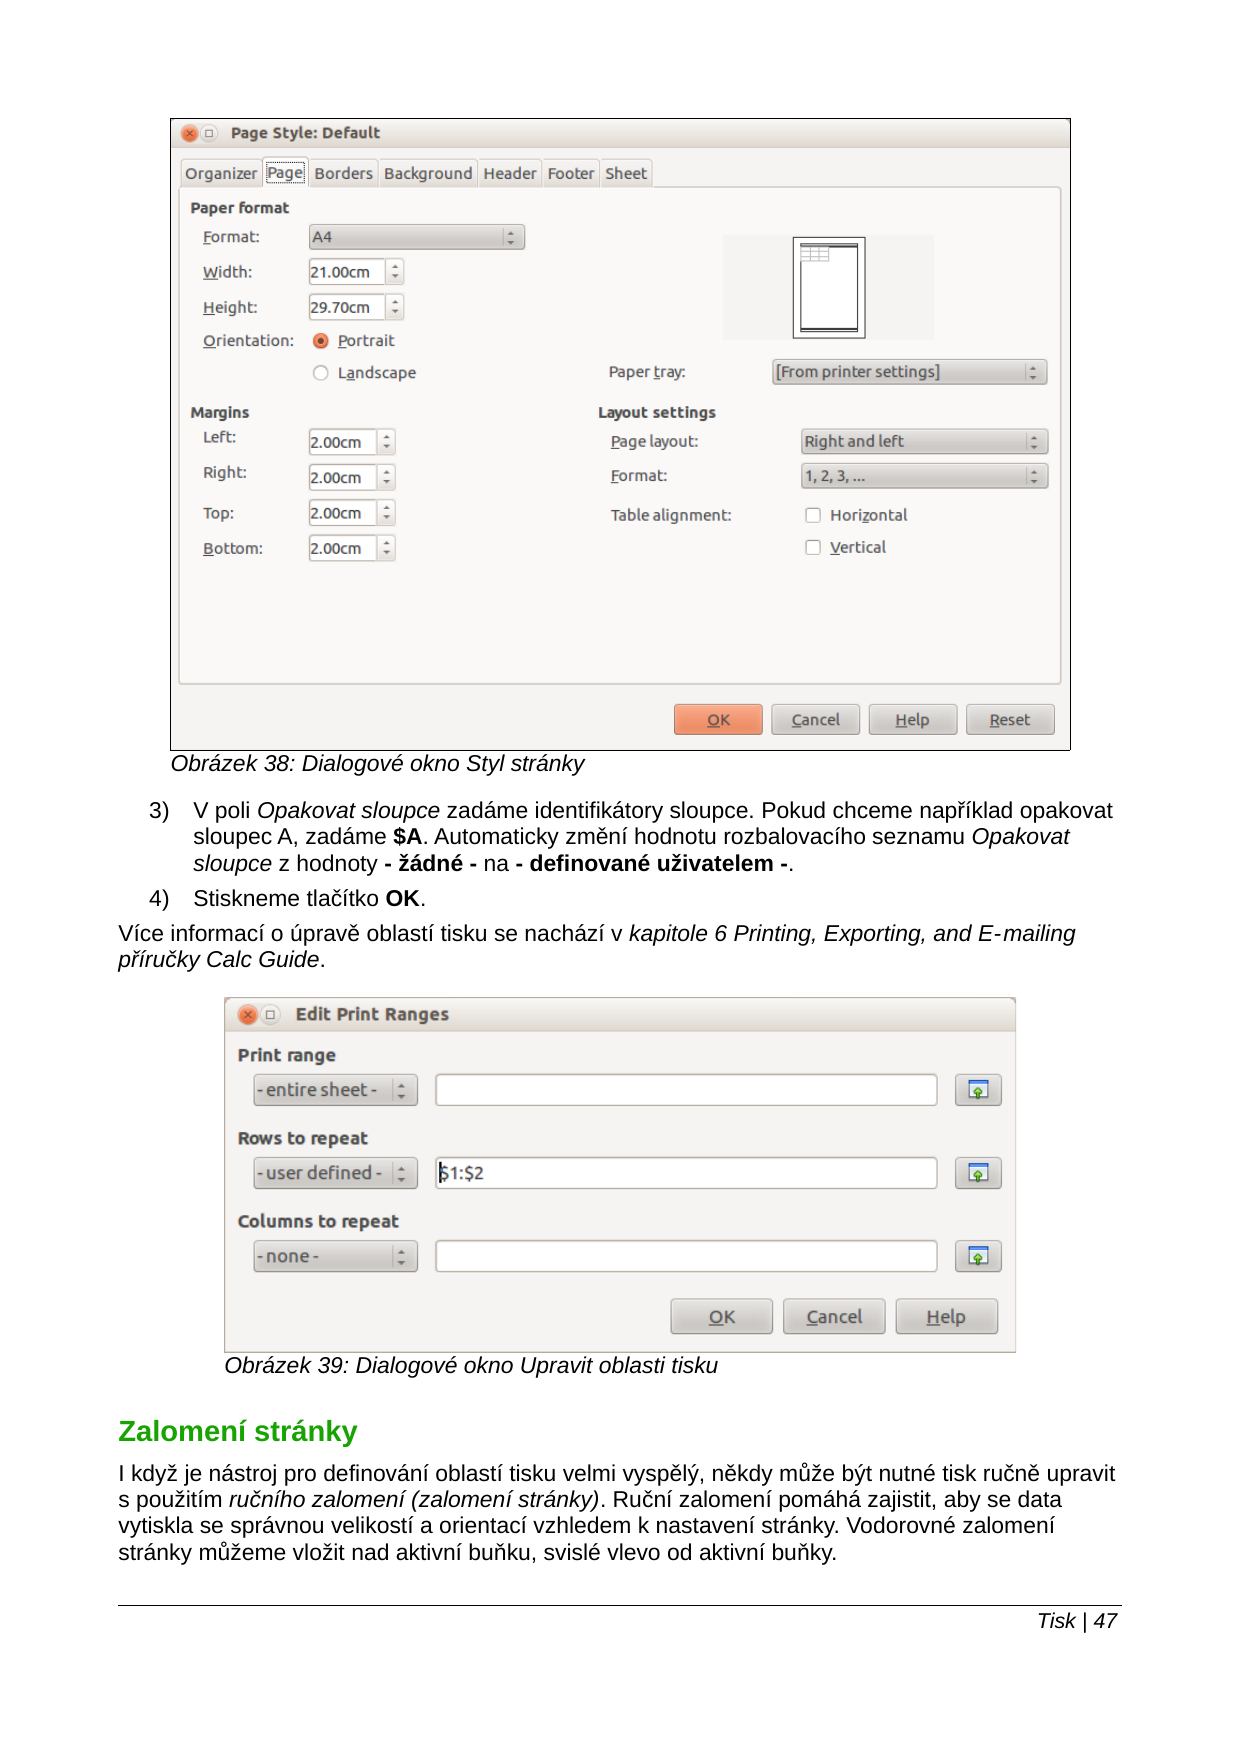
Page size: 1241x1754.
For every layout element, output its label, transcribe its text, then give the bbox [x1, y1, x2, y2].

text Obrázek 38: Dialogové okno Styl stránky [170, 751, 1070, 777]
text I když je nástroj pro definování oblastí tisku velmi vyspělý, někdy může být nutné tisk ručně upravit s použitím ručního zalomení (zalomení stránky). Ruční zalomení pomáhá zajistit, aby se data vytiskla se správnou velikostí a orientací vzhledem k nastavení stránky. Vodorovné zalomení stránky můžeme vložit nad aktivní buňku, svislé vlevo od aktivní buňky. [118, 1459, 1122, 1565]
picture [224, 997, 1017, 1353]
subtitle Zalomení stránky [118, 1414, 1122, 1448]
text Obrázek 39: Dialogové okno Upravit oblasti tisku [224, 1353, 1016, 1378]
list V poli Opakovat sloupce zadáme identifikátory sloupce. Pokud chceme například opakovat sloupec A, zadáme $A. Automaticky změní hodnotu rozbalovacího seznamu Opakovat sloupce z hodnoty - žádné - na - definované uživatelem -. [169, 797, 1122, 876]
list Stiskneme tlačítko OK. [169, 885, 1122, 911]
picture [171, 119, 1070, 750]
text Více informací o úpravě oblastí tisku se nachází v kapitole 6 Printing, Exporting, and E‑mailing příručky Calc Guide. [118, 920, 1122, 973]
